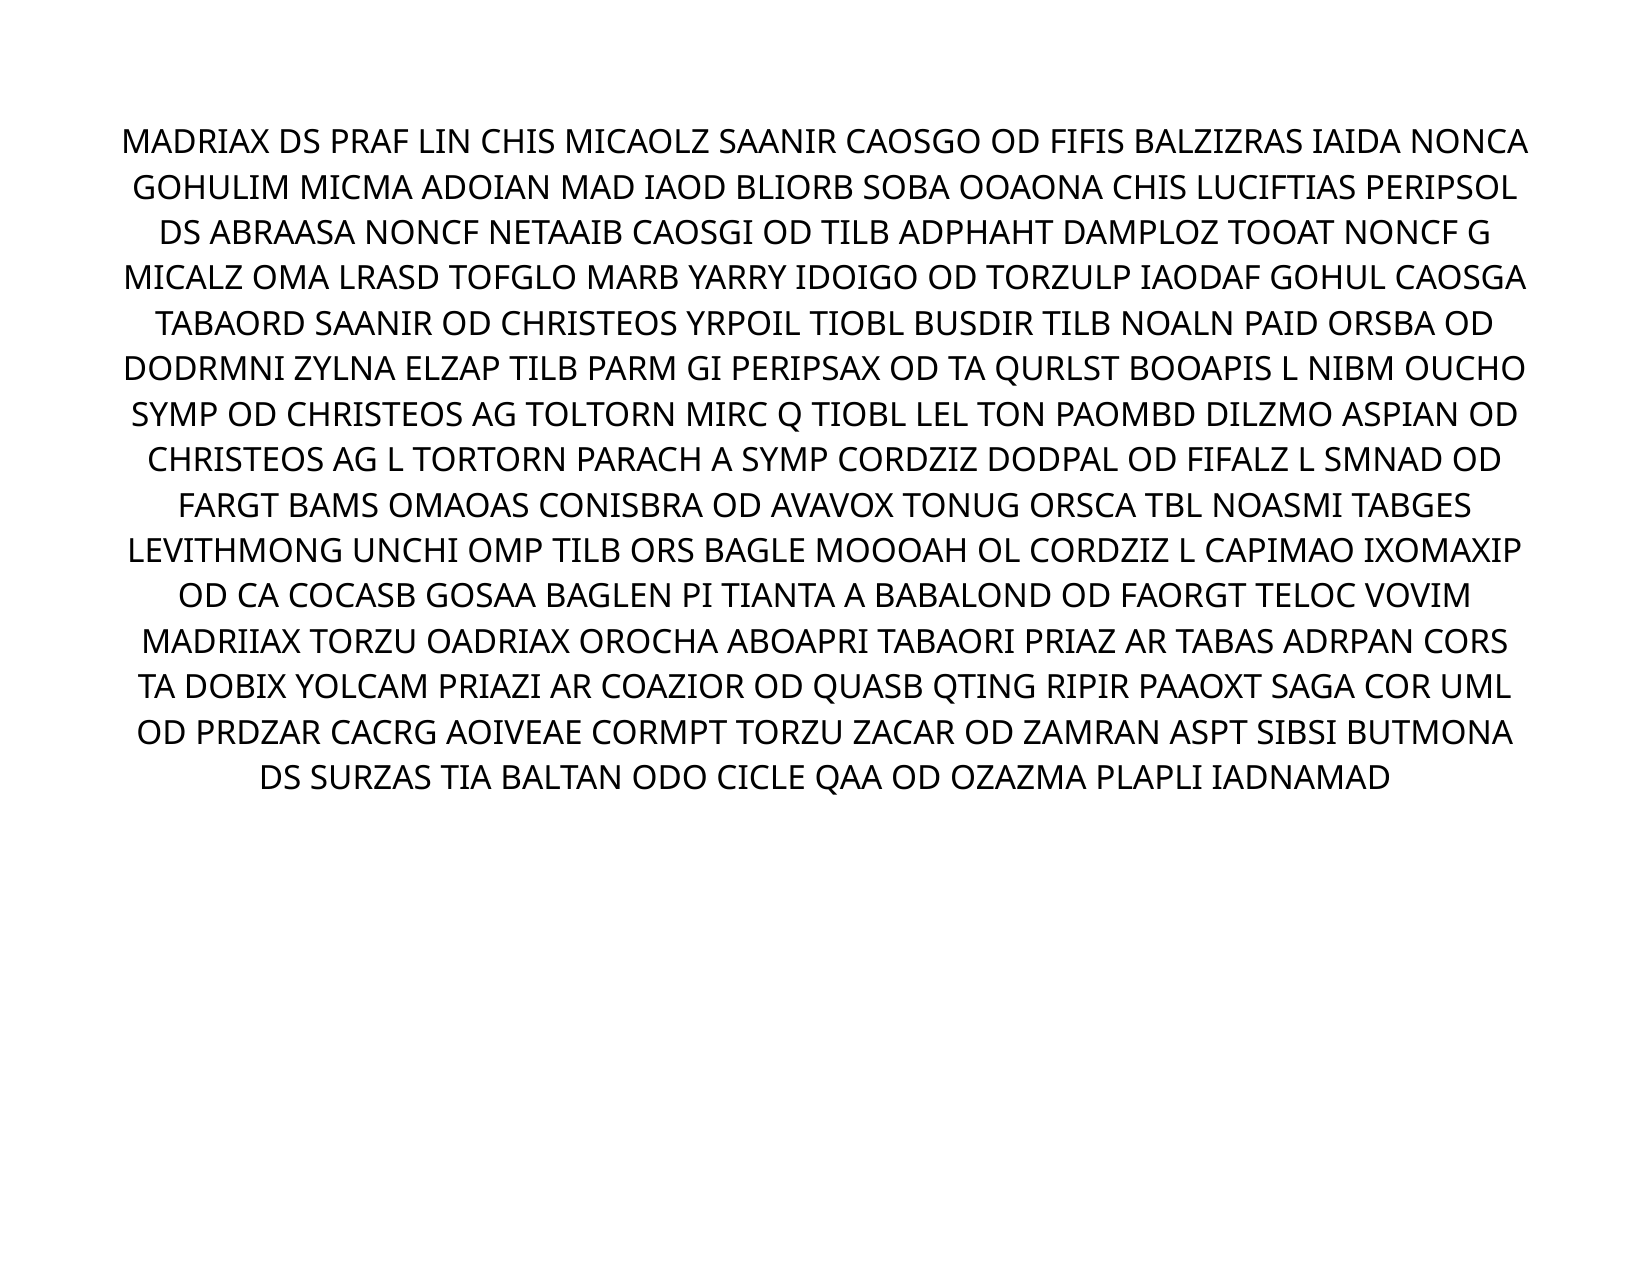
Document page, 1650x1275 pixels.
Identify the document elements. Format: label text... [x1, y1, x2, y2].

text MADRIAX DS PRAF LIN CHIS MICAOLZ SAANIR CAOSGO OD FIFIS BALZIZRAS IAIDA NONCA GOHULIM MICMA ADOIAN MAD IAOD BLIORB SOBA OOAONA CHIS LUCIFTIAS PERIPSOL DS ABRAASA NONCF NETAAIB CAOSGI OD TILB ADPHAHT DAMPLOZ TOOAT NONCF G MICALZ OMA LRASD TOFGLO MARB YARRY IDOIGO OD TORZULP IAODAF GOHUL CAOSGA TABAORD SAANIR OD CHRISTEOS YRPOIL TIOBL BUSDIR TILB NOALN PAID ORSBA OD DODRMNI ZYLNA ELZAP TILB PARM GI PERIPSAX OD TA QURLST BOOAPIS L NIBM OUCHO SYMP OD CHRISTEOS AG TOLTORN MIRC Q TIOBL LEL TON PAOMBD DILZMO ASPIAN OD CHRISTEOS AG L TORTORN PARACH A SYMP CORDZIZ DODPAL OD FIFALZ L SMNAD OD FARGT BAMS OMAOAS CONISBRA OD AVAVOX TONUG ORSCA TBL NOASMI TABGES LEVITHMONG UNCHI OMP TILB ORS BAGLE MOOOAH OL CORDZIZ L CAPIMAO IXOMAXIP OD CA COCASB GOSAA BAGLEN PI TIANTA A BABALOND OD FAORGT TELOC VOVIM MADRIIAX TORZU OADRIAX OROCHA ABOAPRI TABAORI PRIAZ AR TABAS ADRPAN CORS TA DOBIX YOLCAM PRIAZI AR COAZIOR OD QUASB QTING RIPIR PAAOXT SAGA COR UML OD PRDZAR CACRG AOIVEAE CORMPT TORZU ZACAR OD ZAMRAN ASPT SIBSI BUTMONA DS SURZAS TIA BALTAN ODO CICLE QAA OD OZAZMA PLAPLI IADNAMAD [118, 118, 1532, 799]
